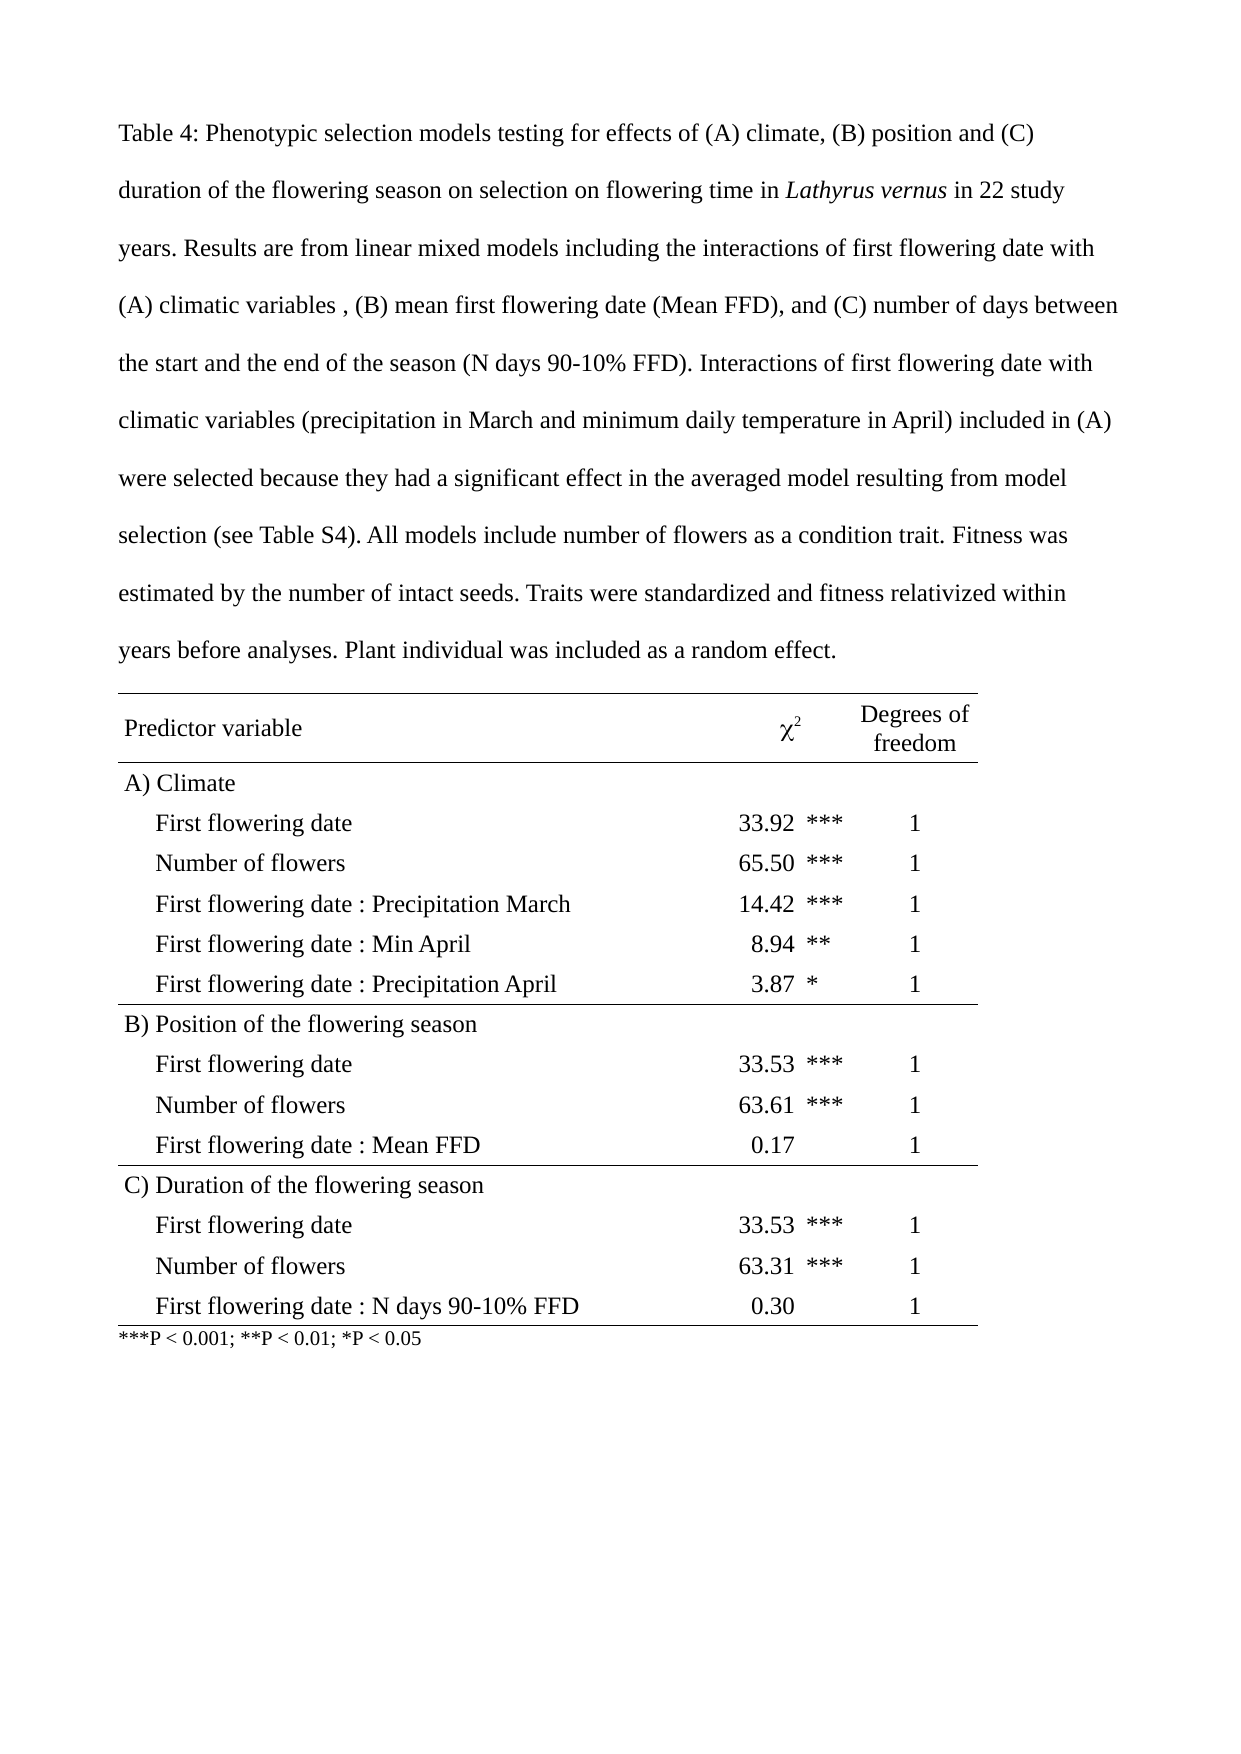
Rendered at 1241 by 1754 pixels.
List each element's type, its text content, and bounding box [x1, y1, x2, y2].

table_header c2 [730, 694, 851, 762]
table_cell 1 [851, 1084, 978, 1124]
table_cell First flowering date : N days 90-10% FFD [118, 1285, 730, 1325]
table_cell C) Duration of the flowering season [118, 1166, 730, 1205]
table_cell [851, 1005, 978, 1044]
table_cell 63.31 [730, 1245, 800, 1285]
table_cell 14.42 [730, 883, 800, 923]
table_cell [800, 1124, 851, 1164]
table_cell First flowering date [118, 803, 730, 843]
table_header Predictor variable [118, 694, 730, 762]
table_cell *** [800, 883, 851, 923]
table_cell 33.53 [730, 1044, 800, 1084]
table_cell 1 [851, 803, 978, 843]
table_header Degrees of freedom [851, 694, 978, 762]
table_cell [800, 1285, 851, 1325]
table_cell First flowering date [118, 1044, 730, 1084]
table_cell First flowering date : Min April [118, 923, 730, 963]
table_cell *** [800, 1205, 851, 1245]
text ***P < 0.001; **P < 0.01; *P < 0.05 [118, 1326, 1122, 1349]
table_cell [800, 1166, 851, 1205]
table_cell 1 [851, 1285, 978, 1325]
table_cell 1 [851, 1124, 978, 1164]
table_cell *** [800, 803, 851, 843]
table_cell Number of flowers [118, 843, 730, 883]
table_cell Number of flowers [118, 1084, 730, 1124]
table_cell 1 [851, 1205, 978, 1245]
table_cell 1 [851, 963, 978, 1003]
table_cell [730, 1005, 800, 1044]
table_cell 3.87 [730, 963, 800, 1003]
table_cell B) Position of the flowering season [118, 1005, 730, 1044]
table_cell A) Climate [118, 763, 730, 802]
table_cell ** [800, 923, 851, 963]
table_cell Number of flowers [118, 1245, 730, 1285]
table_cell 0.17 [730, 1124, 800, 1164]
table_cell 1 [851, 843, 978, 883]
table_cell First flowering date : Mean FFD [118, 1124, 730, 1164]
table_cell *** [800, 843, 851, 883]
table_cell 8.94 [730, 923, 800, 963]
table_cell [800, 763, 851, 802]
table_cell 1 [851, 1044, 978, 1084]
table_cell *** [800, 1084, 851, 1124]
table_cell 1 [851, 923, 978, 963]
table_cell 1 [851, 883, 978, 923]
table_cell [851, 763, 978, 802]
table_cell 33.53 [730, 1205, 800, 1245]
table_cell 63.61 [730, 1084, 800, 1124]
table_cell [730, 763, 800, 802]
table_cell *** [800, 1044, 851, 1084]
table_cell 65.50 [730, 843, 800, 883]
table_cell First flowering date [118, 1205, 730, 1245]
table_cell 1 [851, 1245, 978, 1285]
table_cell 33.92 [730, 803, 800, 843]
text Table 4: Phenotypic selection models testing for effects of (A) climate, (B) position and (C) duration of the flowering season on selection on flowering time in Lathyrus vernus in 22 study years. Results are from linear mixed models including the interactions of first flowering date with (A) climatic variables , (B) mean first flowering date (Mean FFD), and (C) number of days between the start and the end of the season (N days 90-10% FFD). Interactions of first flowering date with climatic variables (precipitation in March and minimum daily temperature in April) included in (A) were selected because they had a significant effect in the averaged model resulting from model selection (see Table S4). All models include number of flowers as a condition trait. Fitness was estimated by the number of intact seeds. Traits were standardized and fitness relativized within years before analyses. Plant individual was included as a random effect. [118, 118, 1122, 664]
table_cell [851, 1166, 978, 1205]
table_cell First flowering date : Precipitation April [118, 963, 730, 1003]
table_cell [730, 1166, 800, 1205]
table_cell * [800, 963, 851, 1003]
table_cell [800, 1005, 851, 1044]
table_cell 0.30 [730, 1285, 800, 1325]
table_cell *** [800, 1245, 851, 1285]
table_cell First flowering date : Precipitation March [118, 883, 730, 923]
